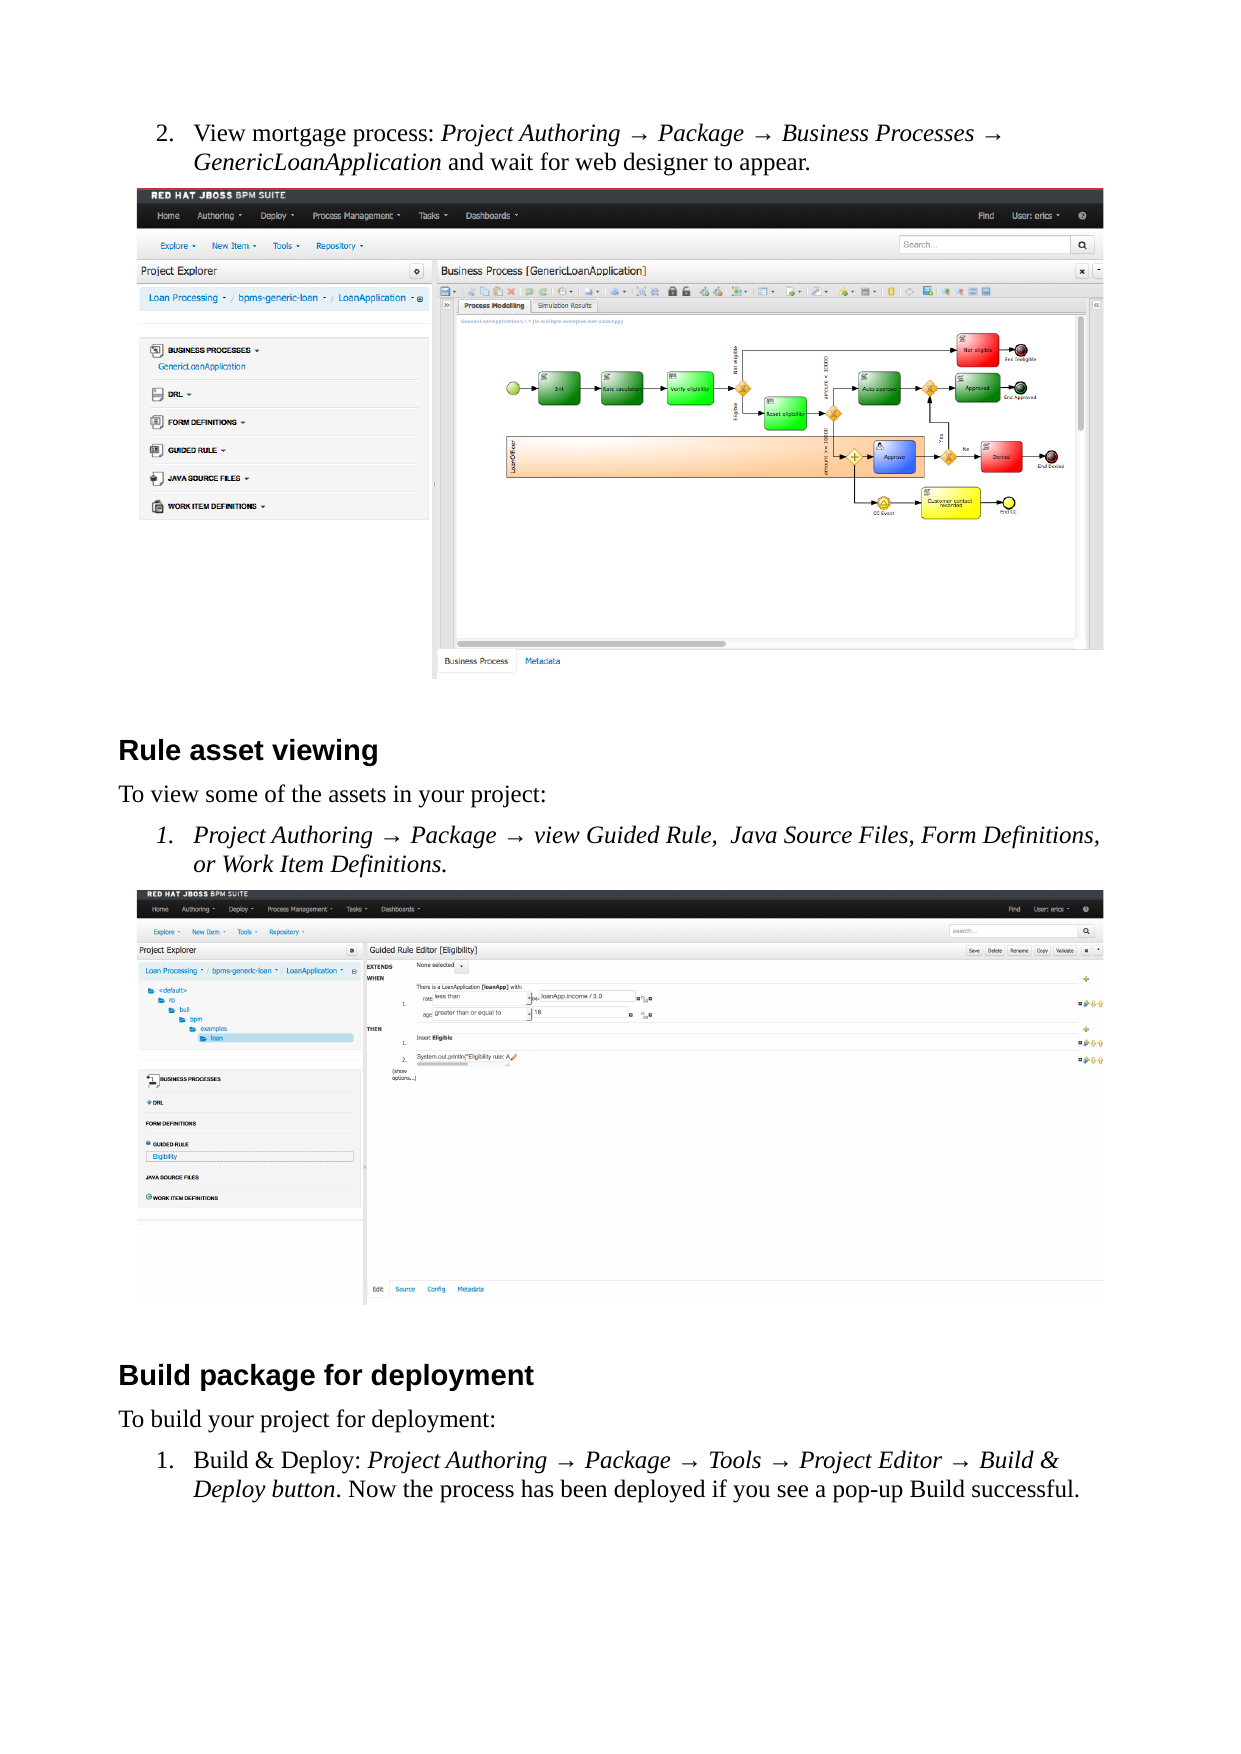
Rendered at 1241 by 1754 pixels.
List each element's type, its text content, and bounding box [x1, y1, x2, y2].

picture [136, 188, 1104, 679]
subtitle Build package for deployment [118, 1358, 1122, 1391]
picture [136, 890, 1104, 1305]
list Project Authoring → Package → view Guided Rule, Java Source Files, Form Definitions, or Work Item Definitions. [156, 820, 1122, 877]
list Build & Deploy: Project Authoring → Package → Tools → Project Editor → Build & Deploy button. Now the process has been deployed if you see a pop-up Build successful. [156, 1445, 1122, 1503]
subtitle Rule asset viewing [118, 733, 1122, 766]
text To view some of the assets in your project: [118, 779, 1122, 807]
list View mortgage process: Project Authoring → Package → Business Processes → GenericLoanApplication and wait for web designer to appear. [156, 118, 1122, 176]
text To build your project for deployment: [118, 1404, 1122, 1433]
